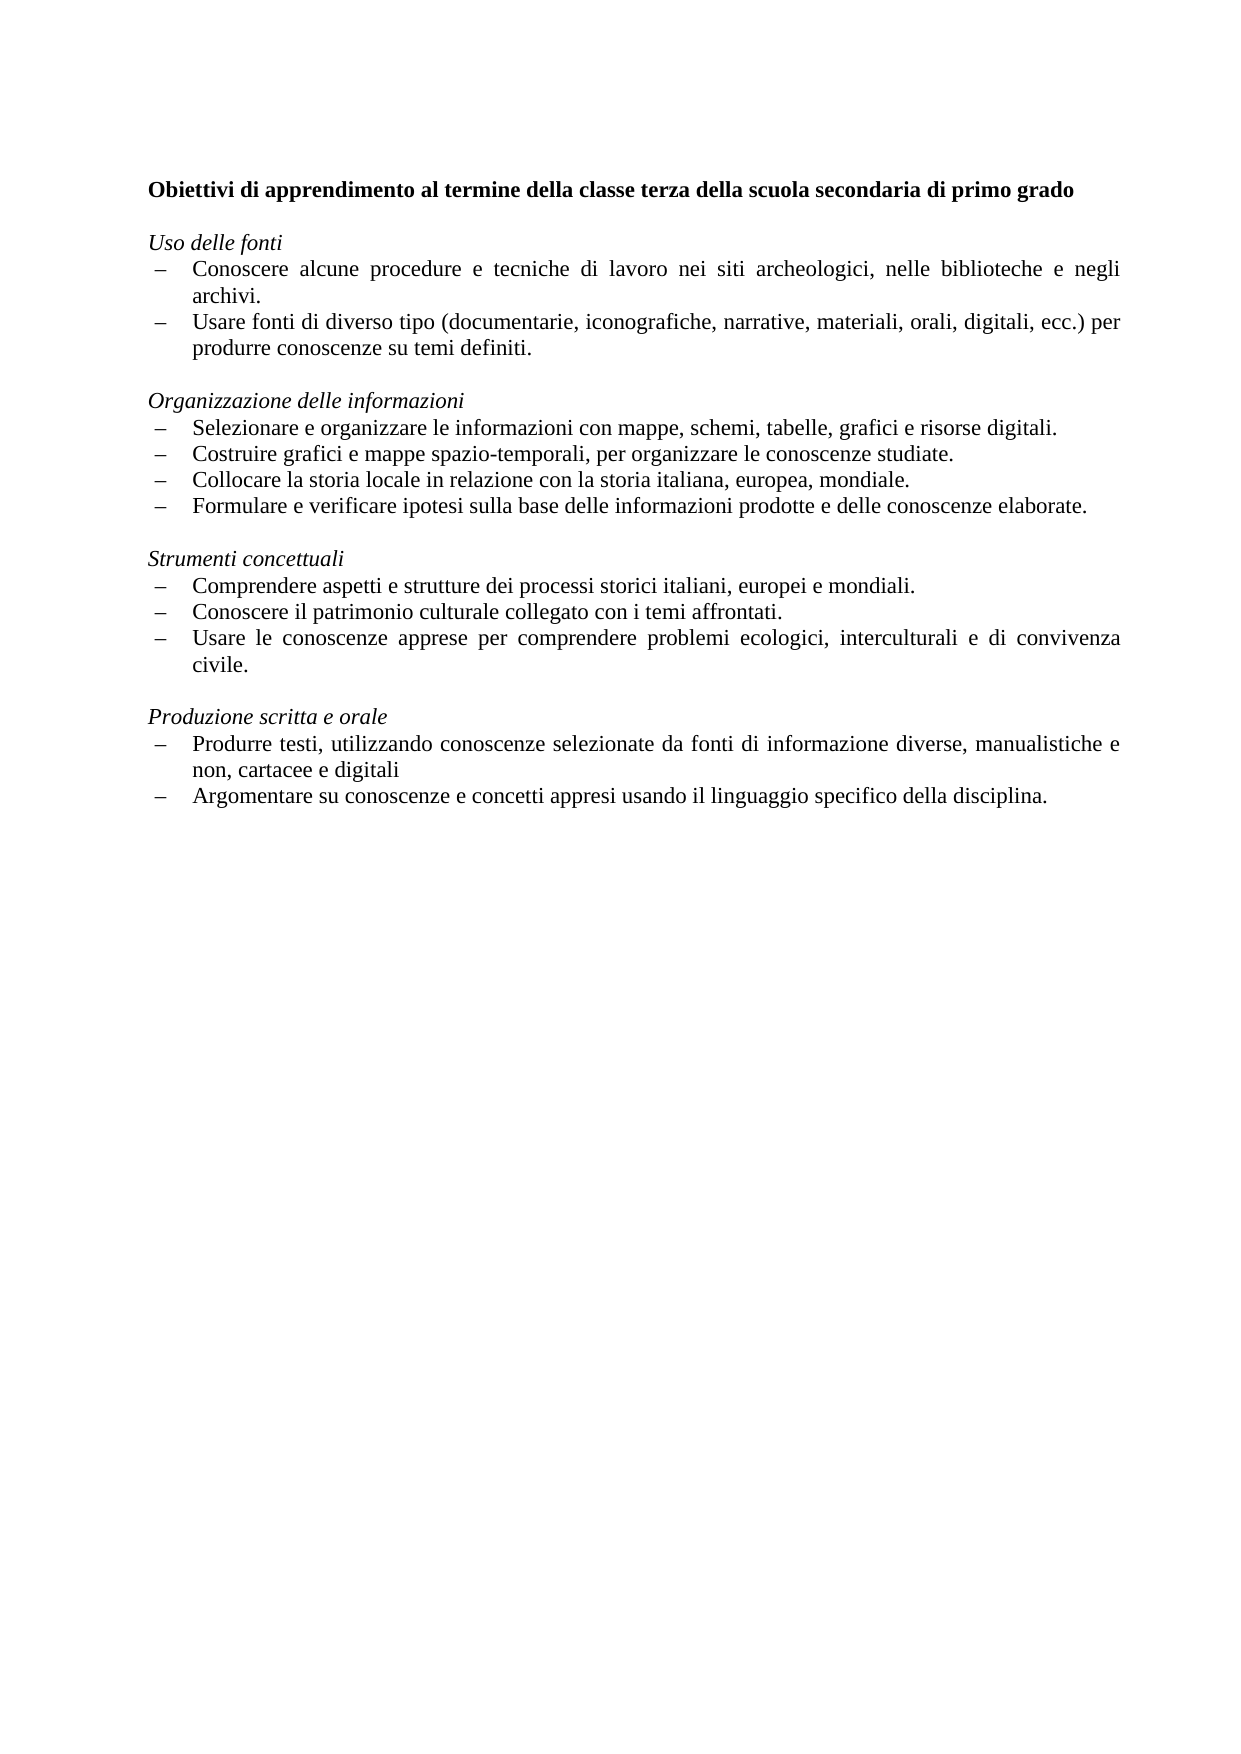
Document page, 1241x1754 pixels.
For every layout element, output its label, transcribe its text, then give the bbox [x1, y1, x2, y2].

text Uso delle fonti [118, 229, 1122, 255]
list Selezionare e organizzare le informazioni con mappe, schemi, tabelle, grafici e risorse digitali. [154, 413, 1122, 440]
list Costruire grafici e mappe spazio-temporali, per organizzare le conoscenze studiate. [154, 440, 1122, 466]
text Strumenti concettuali [118, 545, 1122, 572]
list Usare le conoscenze apprese per comprendere problemi ecologici, interculturali e di convivenza civile. [154, 624, 1122, 677]
text Obiettivi di apprendimento al termine della classe terza della scuola secondaria di primo grado [118, 176, 1122, 203]
list Collocare la storia locale in relazione con la storia italiana, europea, mondiale. [154, 466, 1122, 493]
list Conoscere alcune procedure e tecniche di lavoro nei siti archeologici, nelle biblioteche e negli archivi. [154, 255, 1122, 308]
list Comprendere aspetti e strutture dei processi storici italiani, europei e mondiali. [154, 572, 1122, 598]
text Organizzazione delle informazioni [118, 387, 1122, 413]
list Usare fonti di diverso tipo (documentarie, iconografiche, narrative, materiali, orali, digitali, ecc.) per produrre conoscenze su temi definiti. [154, 308, 1122, 361]
text Produzione scritta e orale [118, 703, 1122, 730]
list Formulare e verificare ipotesi sulla base delle informazioni prodotte e delle conoscenze elaborate. [154, 493, 1122, 519]
list Argomentare su conoscenze e concetti appresi usando il linguaggio specifico della disciplina. [154, 782, 1122, 809]
list Conoscere il patrimonio culturale collegato con i temi affrontati. [154, 598, 1122, 624]
list Produrre testi, utilizzando conoscenze selezionate da fonti di informazione diverse, manualistiche e non, cartacee e digitali [154, 730, 1122, 782]
